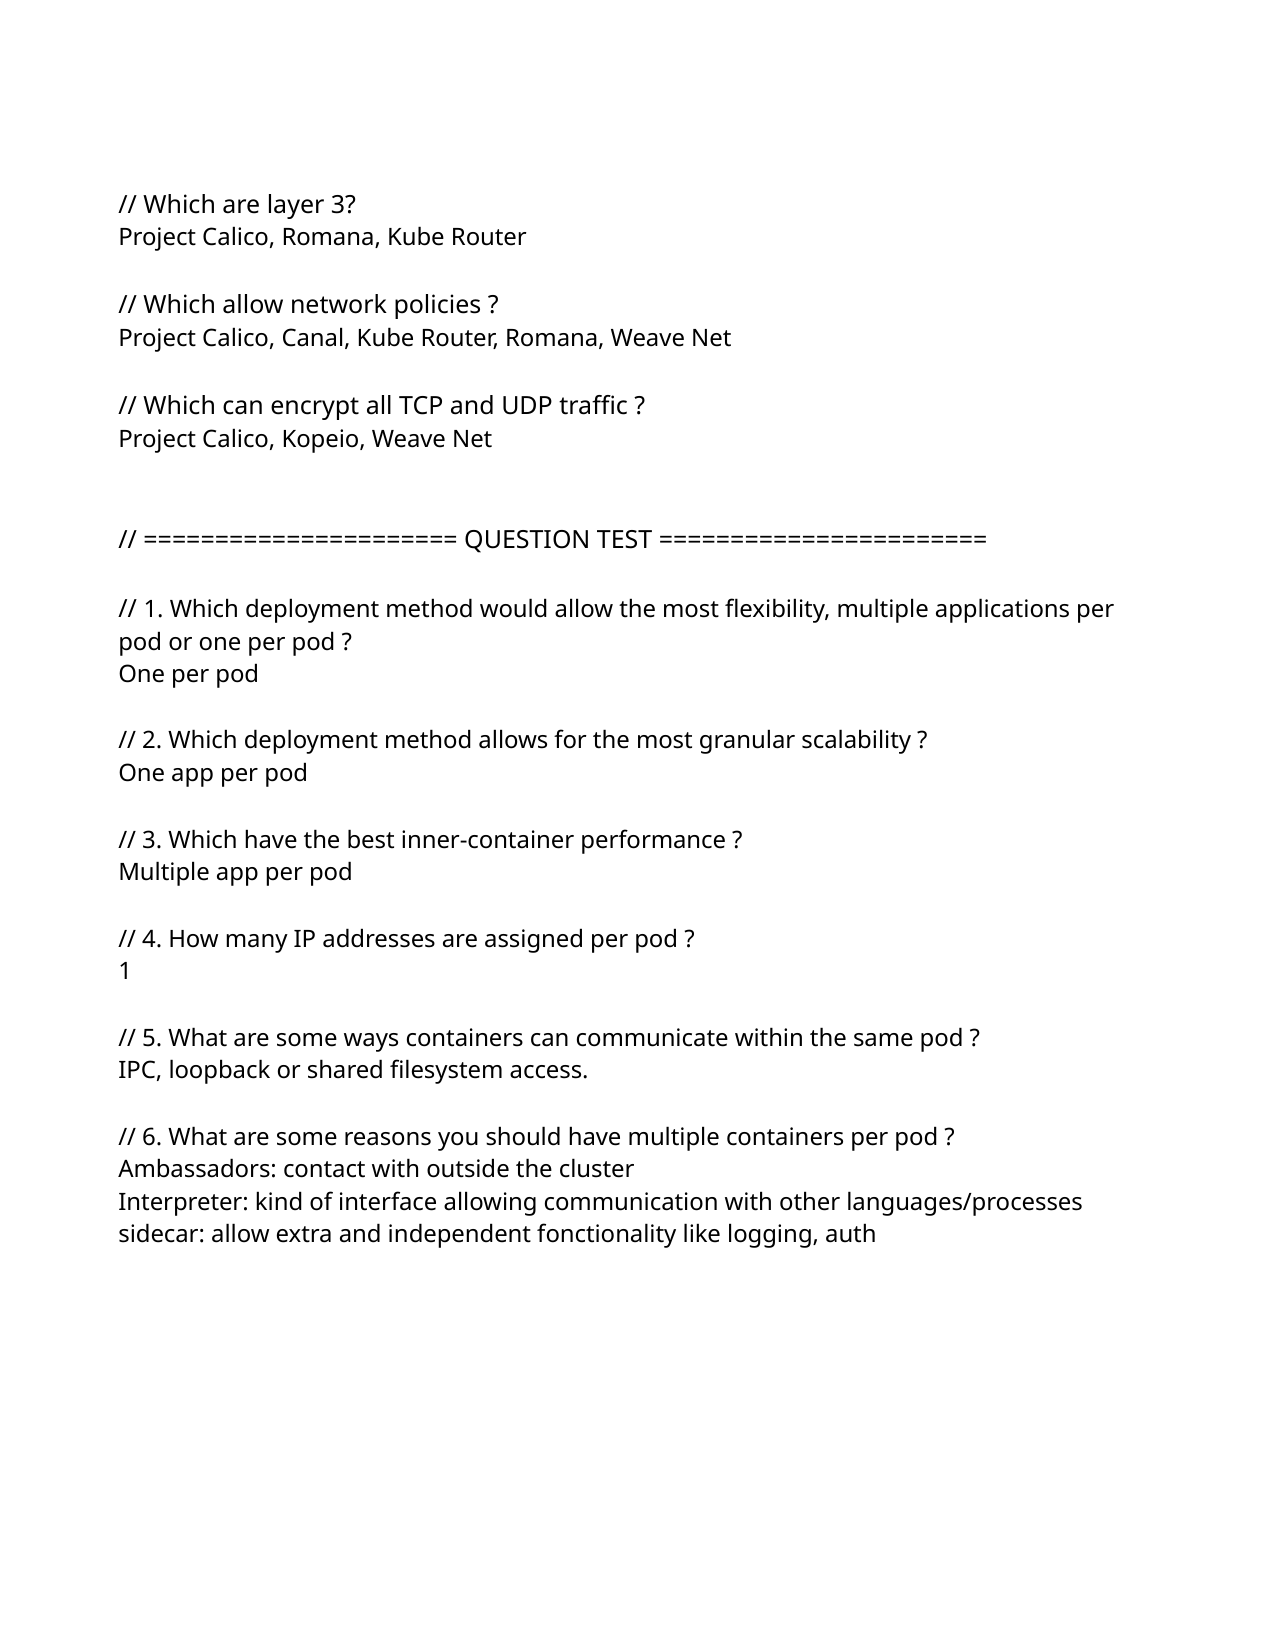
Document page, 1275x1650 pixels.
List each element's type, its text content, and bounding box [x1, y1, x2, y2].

text Project Calico, Canal, Kube Router, Romana, Weave Net [118, 321, 1157, 353]
text Ambassadors: contact with outside the cluster [118, 1152, 1157, 1185]
text 1 [118, 954, 1157, 987]
text Interpreter: kind of interface allowing communication with other languages/processes [118, 1185, 1157, 1217]
text // 5. What are some ways containers can communicate within the same pod ? [118, 1021, 1157, 1053]
text One per pod [118, 657, 1157, 689]
text One app per pod [118, 756, 1157, 788]
text Project Calico, Kopeio, Weave Net [118, 422, 1157, 454]
text Project Calico, Romana, Kube Router [118, 220, 1157, 253]
text // ====================== QUESTION TEST ======================= [118, 522, 1157, 556]
text // 3. Which have the best inner-container performance ? [118, 822, 1157, 855]
text // Which are layer 3? [118, 186, 1157, 220]
text // Which allow network policies ? [118, 287, 1157, 321]
text IPC, loopback or shared filesystem access. [118, 1053, 1157, 1086]
text sidecar: allow extra and independent fonctionality like logging, auth [118, 1217, 1157, 1250]
text // 6. What are some reasons you should have multiple containers per pod ? [118, 1120, 1157, 1152]
text // 2. Which deployment method allows for the most granular scalability ? [118, 723, 1157, 756]
text // Which can encrypt all TCP and UDP traffic ? [118, 387, 1157, 422]
text // 4. How many IP addresses are assigned per pod ? [118, 922, 1157, 954]
text Multiple app per pod [118, 855, 1157, 887]
text // 1. Which deployment method would allow the most flexibility, multiple applications per pod or one per pod ? [118, 590, 1157, 657]
